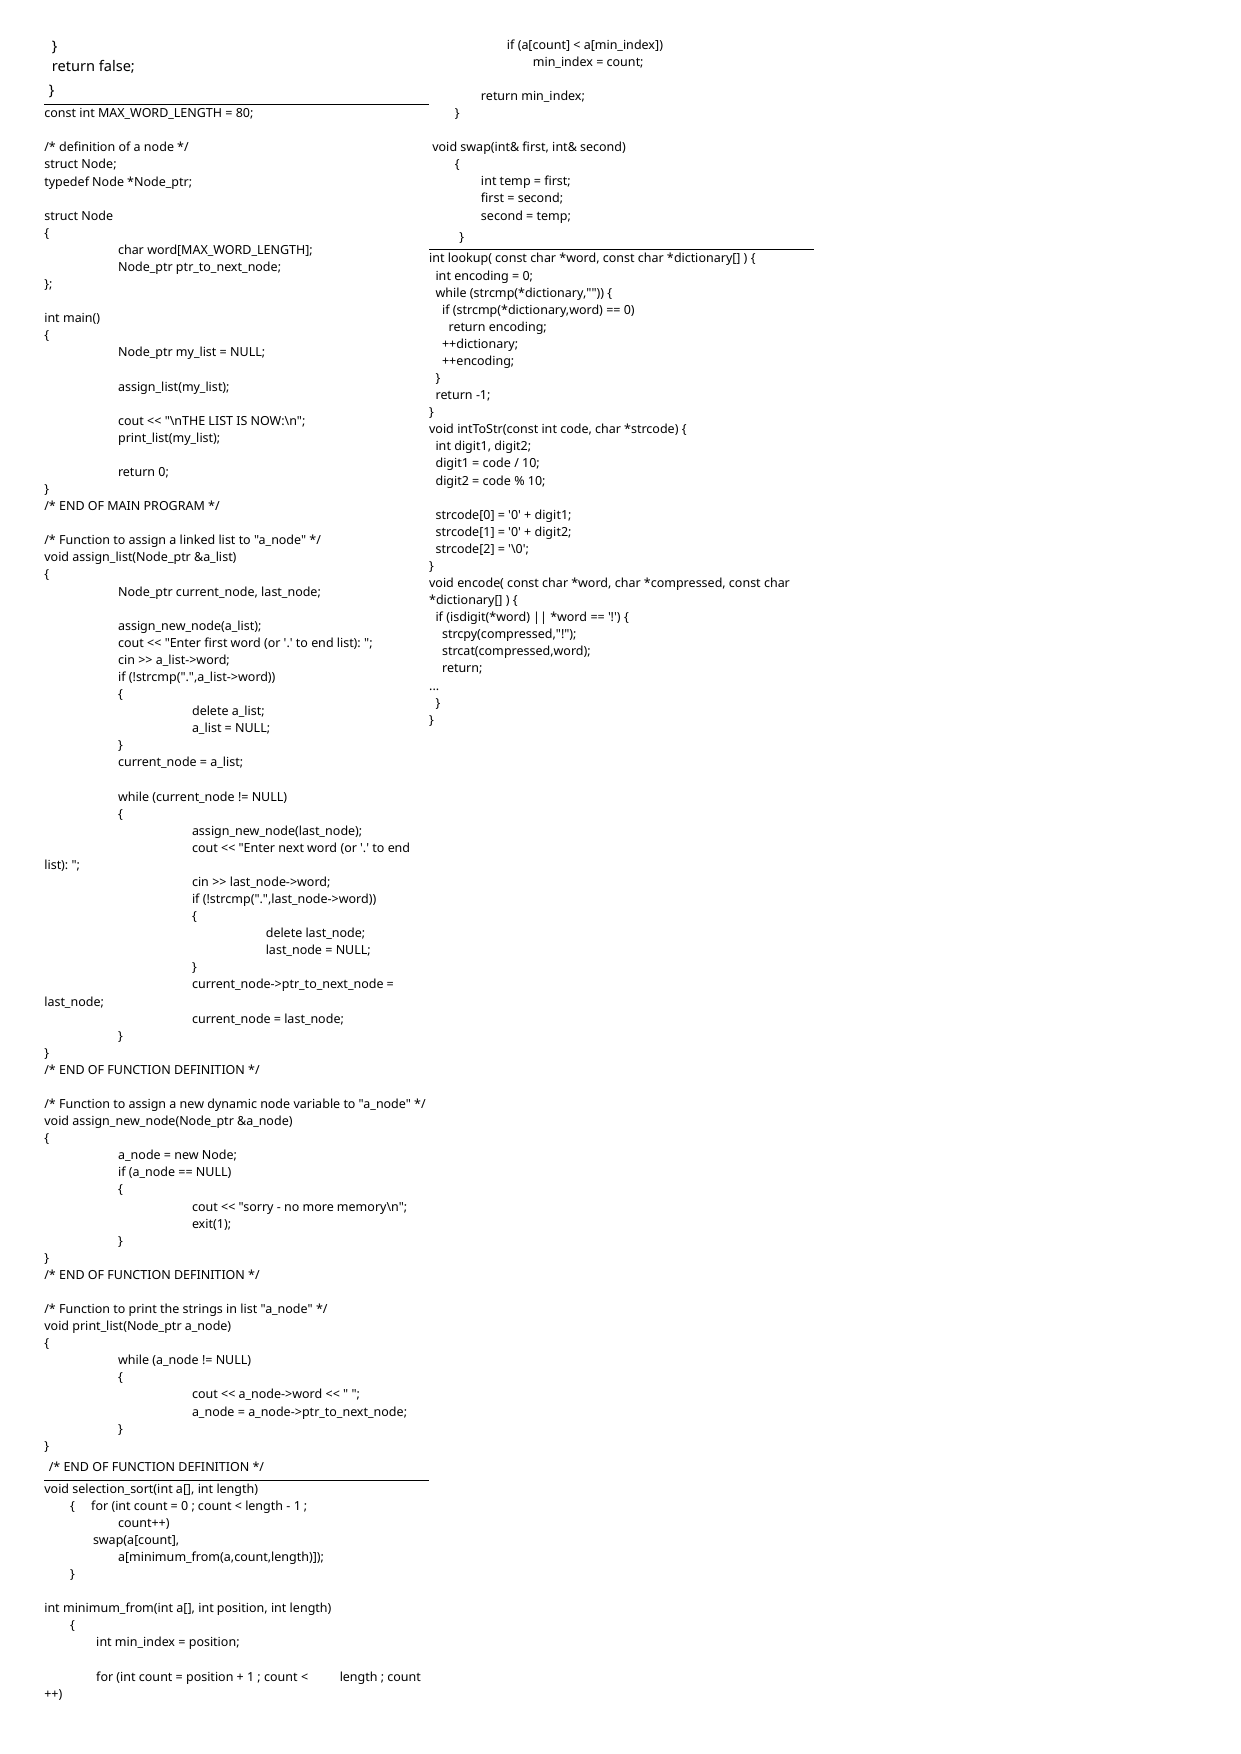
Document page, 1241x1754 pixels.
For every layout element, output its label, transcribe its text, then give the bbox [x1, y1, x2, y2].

text strcode[1] = '0' + digit2; [429, 523, 814, 540]
text char word[MAX_WORD_LENGTH]; [44, 241, 429, 258]
text const int MAX_WORD_LENGTH = 80; [44, 105, 429, 121]
text if (!strcmp(".",a_list->word)) [44, 668, 429, 685]
text assign_list(my_list); [44, 378, 429, 395]
text } [429, 369, 814, 386]
text min_index = count; [429, 53, 814, 70]
text int digit1, digit2; [429, 437, 814, 454]
text /* definition of a node */ [44, 138, 429, 156]
text strcode[2] = '\0'; [429, 540, 814, 557]
text /* Function to assign a linked list to "a_node" */ [44, 531, 429, 548]
text Node_ptr ptr_to_next_node; [44, 258, 429, 275]
text { [44, 805, 429, 822]
text strcat(compressed,word); [429, 642, 814, 659]
text } [44, 958, 429, 976]
text { [44, 566, 429, 583]
text if (a_node == NULL) [44, 1163, 429, 1181]
text { [44, 224, 429, 241]
text } [44, 1565, 429, 1582]
text { [44, 1129, 429, 1146]
text } [44, 76, 429, 104]
text assign_new_node(last_node); [44, 822, 429, 839]
text } [44, 736, 429, 753]
text current_node->ptr_to_next_node = last_node; [44, 976, 429, 1010]
text last_node = NULL; [44, 941, 429, 958]
text typedef Node *Node_ptr; [44, 173, 429, 190]
text current_node = a_list; [44, 753, 429, 771]
text { [44, 1368, 429, 1386]
text { [44, 1334, 429, 1351]
text } [44, 480, 429, 497]
text a_node = a_node->ptr_to_next_node; [44, 1403, 429, 1420]
text void print_list(Node_ptr a_node) [44, 1317, 429, 1334]
text } [429, 711, 814, 728]
text if (!strcmp(".",last_node->word)) [44, 890, 429, 907]
text for (int count = position + 1 ; count < length ; count ++) [44, 1668, 429, 1702]
text } [44, 1437, 429, 1454]
text } [44, 1249, 429, 1266]
text } [44, 1420, 429, 1437]
text ++encoding; [429, 352, 814, 369]
text } [429, 694, 814, 711]
text if (strcmp(*dictionary,word) == 0) [429, 301, 814, 318]
text digit1 = code / 10; [429, 454, 814, 472]
text } [44, 1044, 429, 1061]
text return false; [44, 56, 429, 76]
text cout << "Enter first word (or '.' to end list): "; [44, 634, 429, 651]
text int minimum_from(int a[], int position, int length) [44, 1599, 429, 1616]
text ... [429, 677, 814, 694]
text { [44, 907, 429, 924]
text cout << "\nTHE LIST IS NOW:\n"; [44, 412, 429, 429]
text void assign_list(Node_ptr &a_list) [44, 548, 429, 566]
text { for (int count = 0 ; count < length - 1 ; count++) [44, 1497, 429, 1531]
text cin >> last_node->word; [44, 873, 429, 890]
text return; [429, 659, 814, 677]
text if (a[count] < a[min_index]) [429, 36, 814, 53]
text cout << a_node->word << " "; [44, 1386, 429, 1403]
text second = temp; [429, 207, 814, 224]
text /* Function to assign a new dynamic node variable to "a_node" */ [44, 1095, 429, 1112]
text void assign_new_node(Node_ptr &a_node) [44, 1112, 429, 1129]
text } [429, 104, 814, 121]
text int min_index = position; [44, 1633, 429, 1651]
text delete last_node; [44, 924, 429, 941]
text { [44, 1181, 429, 1198]
text }; [44, 275, 429, 292]
text strcode[0] = '0' + digit1; [429, 506, 814, 523]
text cout << "Enter next word (or '.' to end list): "; [44, 839, 429, 873]
text } [429, 224, 814, 249]
text { [44, 326, 429, 343]
text void encode( const char *word, char *compressed, const char *dictionary[] ) { [429, 574, 814, 608]
text void swap(int& first, int& second) [429, 138, 814, 155]
text /* END OF FUNCTION DEFINITION */ [44, 1061, 429, 1078]
text } [429, 557, 814, 574]
text { [44, 685, 429, 702]
text int lookup( const char *word, const char *dictionary[] ) { [429, 250, 814, 267]
text Node_ptr current_node, last_node; [44, 583, 429, 600]
text } [44, 1232, 429, 1249]
text void selection_sort(int a[], int length) [44, 1481, 429, 1497]
text while (a_node != NULL) [44, 1351, 429, 1368]
text } [44, 36, 429, 56]
text int temp = first; [429, 172, 814, 189]
text delete a_list; [44, 702, 429, 719]
text } [44, 1027, 429, 1044]
text /* END OF FUNCTION DEFINITION */ [44, 1266, 429, 1283]
text cout << "sorry - no more memory\n"; [44, 1198, 429, 1215]
text int encoding = 0; [429, 267, 814, 284]
text print_list(my_list); [44, 429, 429, 446]
text /* END OF FUNCTION DEFINITION */ [44, 1454, 429, 1480]
text void intToStr(const int code, char *strcode) { [429, 420, 814, 437]
text { [429, 155, 814, 172]
text { [44, 1616, 429, 1633]
text int main() [44, 309, 429, 326]
text a_list = NULL; [44, 719, 429, 736]
text return -1; [429, 386, 814, 403]
text struct Node; [44, 156, 429, 173]
text current_node = last_node; [44, 1010, 429, 1027]
text return min_index; [429, 87, 814, 104]
text struct Node [44, 207, 429, 224]
text digit2 = code % 10; [429, 472, 814, 489]
text if (isdigit(*word) || *word == '!') { [429, 608, 814, 625]
text first = second; [429, 189, 814, 207]
text strcpy(compressed,"!"); [429, 625, 814, 642]
text return encoding; [429, 318, 814, 335]
text return 0; [44, 463, 429, 480]
text Node_ptr my_list = NULL; [44, 343, 429, 361]
text assign_new_node(a_list); [44, 617, 429, 634]
text a_node = new Node; [44, 1146, 429, 1163]
text while (strcmp(*dictionary,"")) { [429, 284, 814, 301]
text while (current_node != NULL) [44, 788, 429, 805]
text swap(a[count], a[minimum_from(a,count,length)]); [44, 1531, 429, 1565]
text /* Function to print the strings in list "a_node" */ [44, 1300, 429, 1317]
text /* END OF MAIN PROGRAM */ [44, 497, 429, 514]
text cin >> a_list->word; [44, 651, 429, 668]
text } [429, 403, 814, 420]
text exit(1); [44, 1215, 429, 1232]
text ++dictionary; [429, 335, 814, 352]
